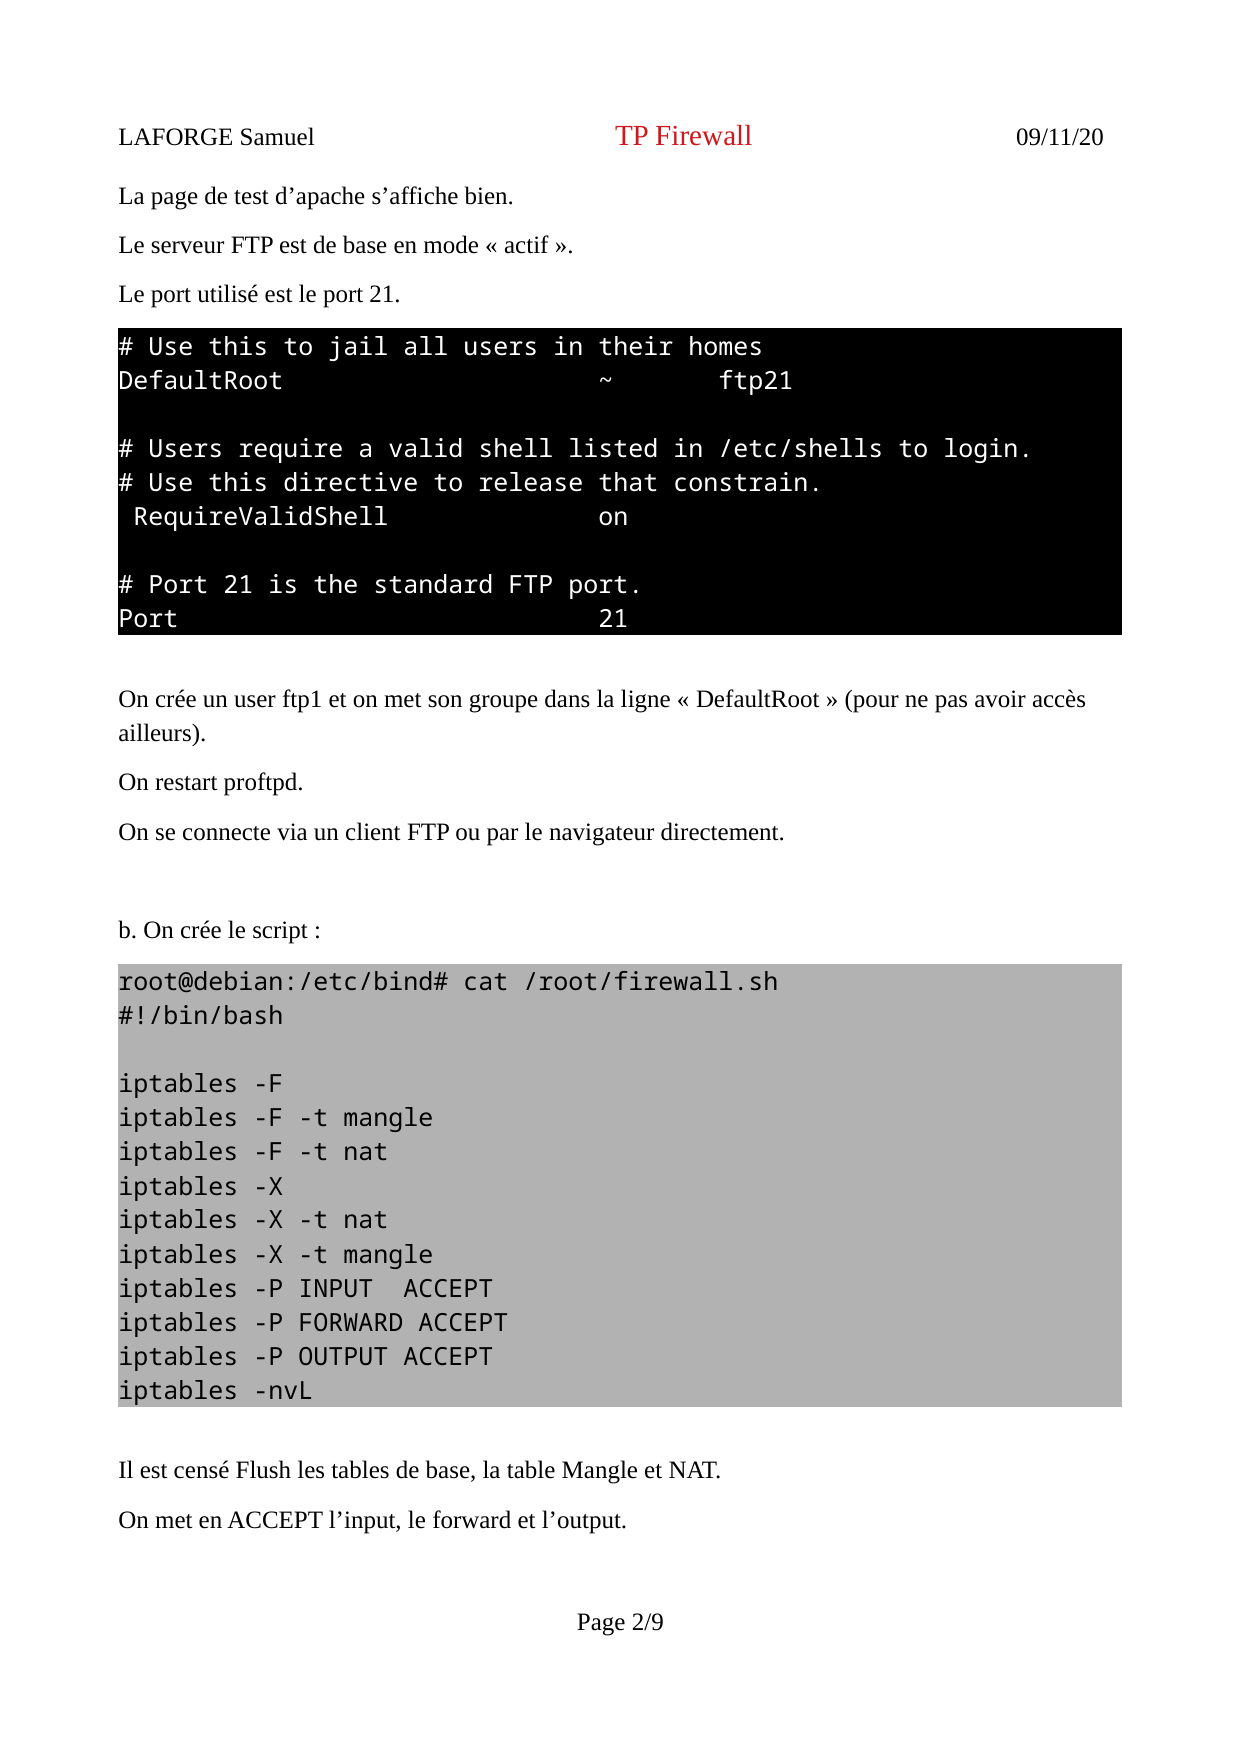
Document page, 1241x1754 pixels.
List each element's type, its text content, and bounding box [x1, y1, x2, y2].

text iptables -P FORWARD ACCEPT [118, 1304, 1122, 1338]
text Il est censé Flush les tables de base, la table Mangle et NAT. [118, 1456, 1122, 1484]
text iptables -F -t mangle [118, 1100, 1122, 1134]
text On restart proftpd. [118, 767, 1122, 796]
text iptables -nvL [118, 1372, 1122, 1407]
text # Port 21 is the standard FTP port. [118, 567, 1122, 601]
text # Use this to jail all users in their homes [118, 328, 1122, 362]
text Le port utilisé est le port 21. [118, 279, 1122, 308]
text iptables -F -t nat [118, 1134, 1122, 1168]
text iptables -P OUTPUT ACCEPT [118, 1338, 1122, 1372]
text La page de test d’apache s’affiche bien. [118, 181, 1122, 210]
text iptables -X -t nat [118, 1202, 1122, 1236]
text On crée un user ftp1 et on met son groupe dans la ligne « DefaultRoot » (pour ne pas avoir accès ailleurs). [118, 684, 1122, 747]
text iptables -X -t mangle [118, 1236, 1122, 1270]
text On met en ACCEPT l’input, le forward et l’output. [118, 1505, 1122, 1533]
text Port 21 [118, 601, 1122, 635]
text On se connecte via un client FTP ou par le navigateur directement. [118, 817, 1122, 845]
text b. On crée le script : [118, 915, 1122, 943]
text root@debian:/etc/bind# cat /root/firewall.sh [118, 964, 1122, 998]
text # Users require a valid shell listed in /etc/shells to login. [118, 431, 1122, 464]
text iptables -P INPUT ACCEPT [118, 1270, 1122, 1304]
text Le serveur FTP est de base en mode « actif ». [118, 230, 1122, 259]
text iptables -X [118, 1168, 1122, 1202]
text # Use this directive to release that constrain. [118, 464, 1122, 499]
text RequireValidShell on [118, 499, 1122, 533]
text iptables -F [118, 1066, 1122, 1100]
text #!/bin/bash [118, 998, 1122, 1032]
text DefaultRoot ~ ftp21 [118, 362, 1122, 396]
